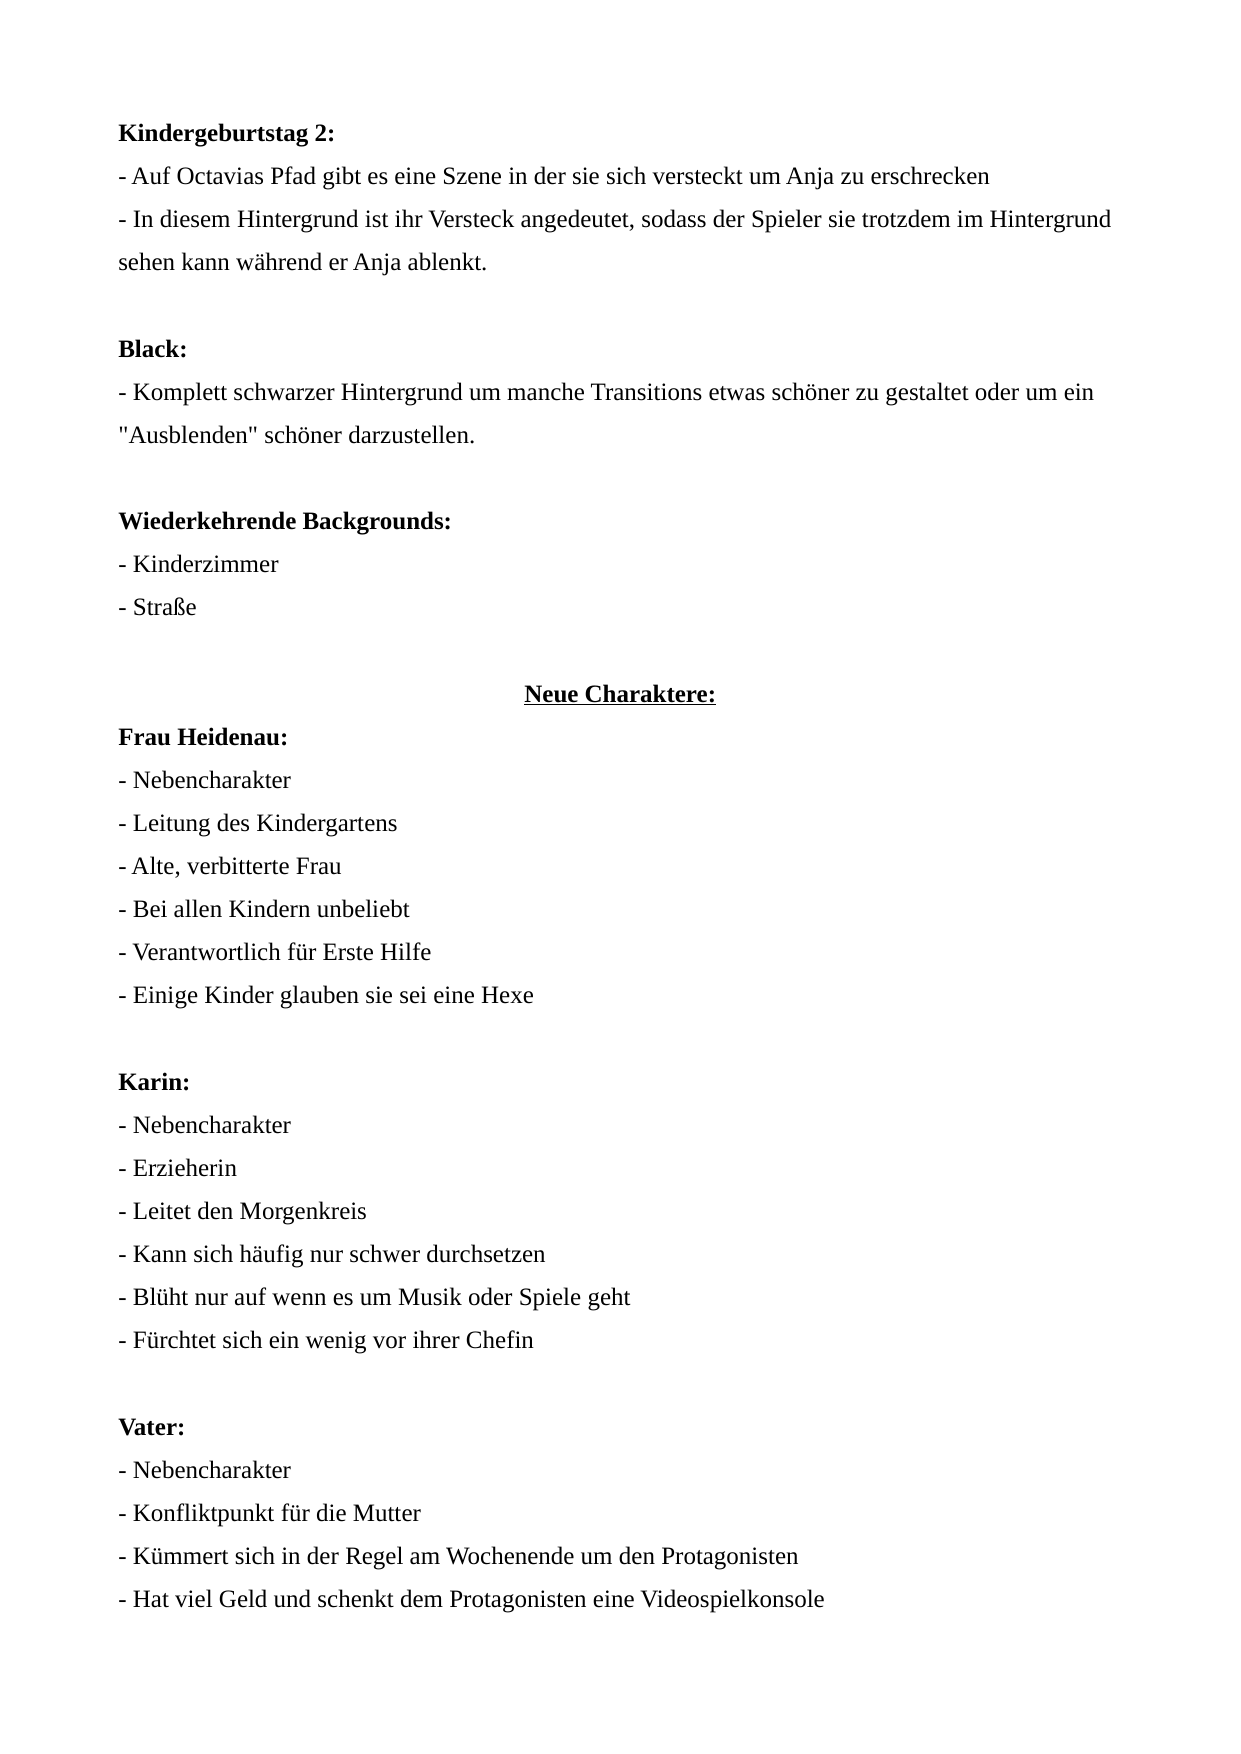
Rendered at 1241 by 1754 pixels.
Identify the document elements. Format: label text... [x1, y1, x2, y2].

text - Einige Kinder glauben sie sei eine Hexe [118, 981, 1122, 1009]
text - In diesem Hintergrund ist ihr Versteck angedeutet, sodass der Spieler sie trotzdem im Hintergrund sehen kann während er Anja ablenkt. [118, 204, 1122, 276]
text - Bei allen Kindern unbeliebt [118, 894, 1122, 923]
text - Kümmert sich in der Regel am Wochenende um den Protagonisten [118, 1541, 1122, 1570]
text - Auf Octavias Pfad gibt es eine Szene in der sie sich versteckt um Anja zu erschrecken [118, 161, 1122, 190]
text - Konfliktpunkt für die Mutter [118, 1498, 1122, 1527]
text - Alte, verbitterte Frau [118, 851, 1122, 880]
text - Kann sich häufig nur schwer durchsetzen [118, 1239, 1122, 1268]
text - Komplett schwarzer Hintergrund um manche Transitions etwas schöner zu gestaltet oder um ein "Ausblenden" schöner darzustellen. [118, 377, 1122, 449]
text Wiederkehrende Backgrounds: [118, 506, 1122, 535]
text - Nebencharakter [118, 765, 1122, 794]
text - Hat viel Geld und schenkt dem Protagonisten eine Videospielkonsole [118, 1584, 1122, 1613]
text - Straße [118, 592, 1122, 621]
text - Nebencharakter [118, 1455, 1122, 1484]
text - Leitung des Kindergartens [118, 808, 1122, 837]
text - Verantwortlich für Erste Hilfe [118, 937, 1122, 966]
text Frau Heidenau: [118, 722, 1122, 751]
text - Blüht nur auf wenn es um Musik oder Spiele geht [118, 1282, 1122, 1311]
text Neue Charaktere: [118, 679, 1122, 707]
text Kindergeburtstag 2: [118, 118, 1122, 147]
text Black: [118, 334, 1122, 362]
text - Erzieherin [118, 1153, 1122, 1182]
text - Fürchtet sich ein wenig vor ihrer Chefin [118, 1326, 1122, 1354]
text Vater: [118, 1412, 1122, 1441]
text Karin: [118, 1067, 1122, 1096]
text - Kinderzimmer [118, 549, 1122, 578]
text - Leitet den Morgenkreis [118, 1196, 1122, 1225]
text - Nebencharakter [118, 1110, 1122, 1139]
